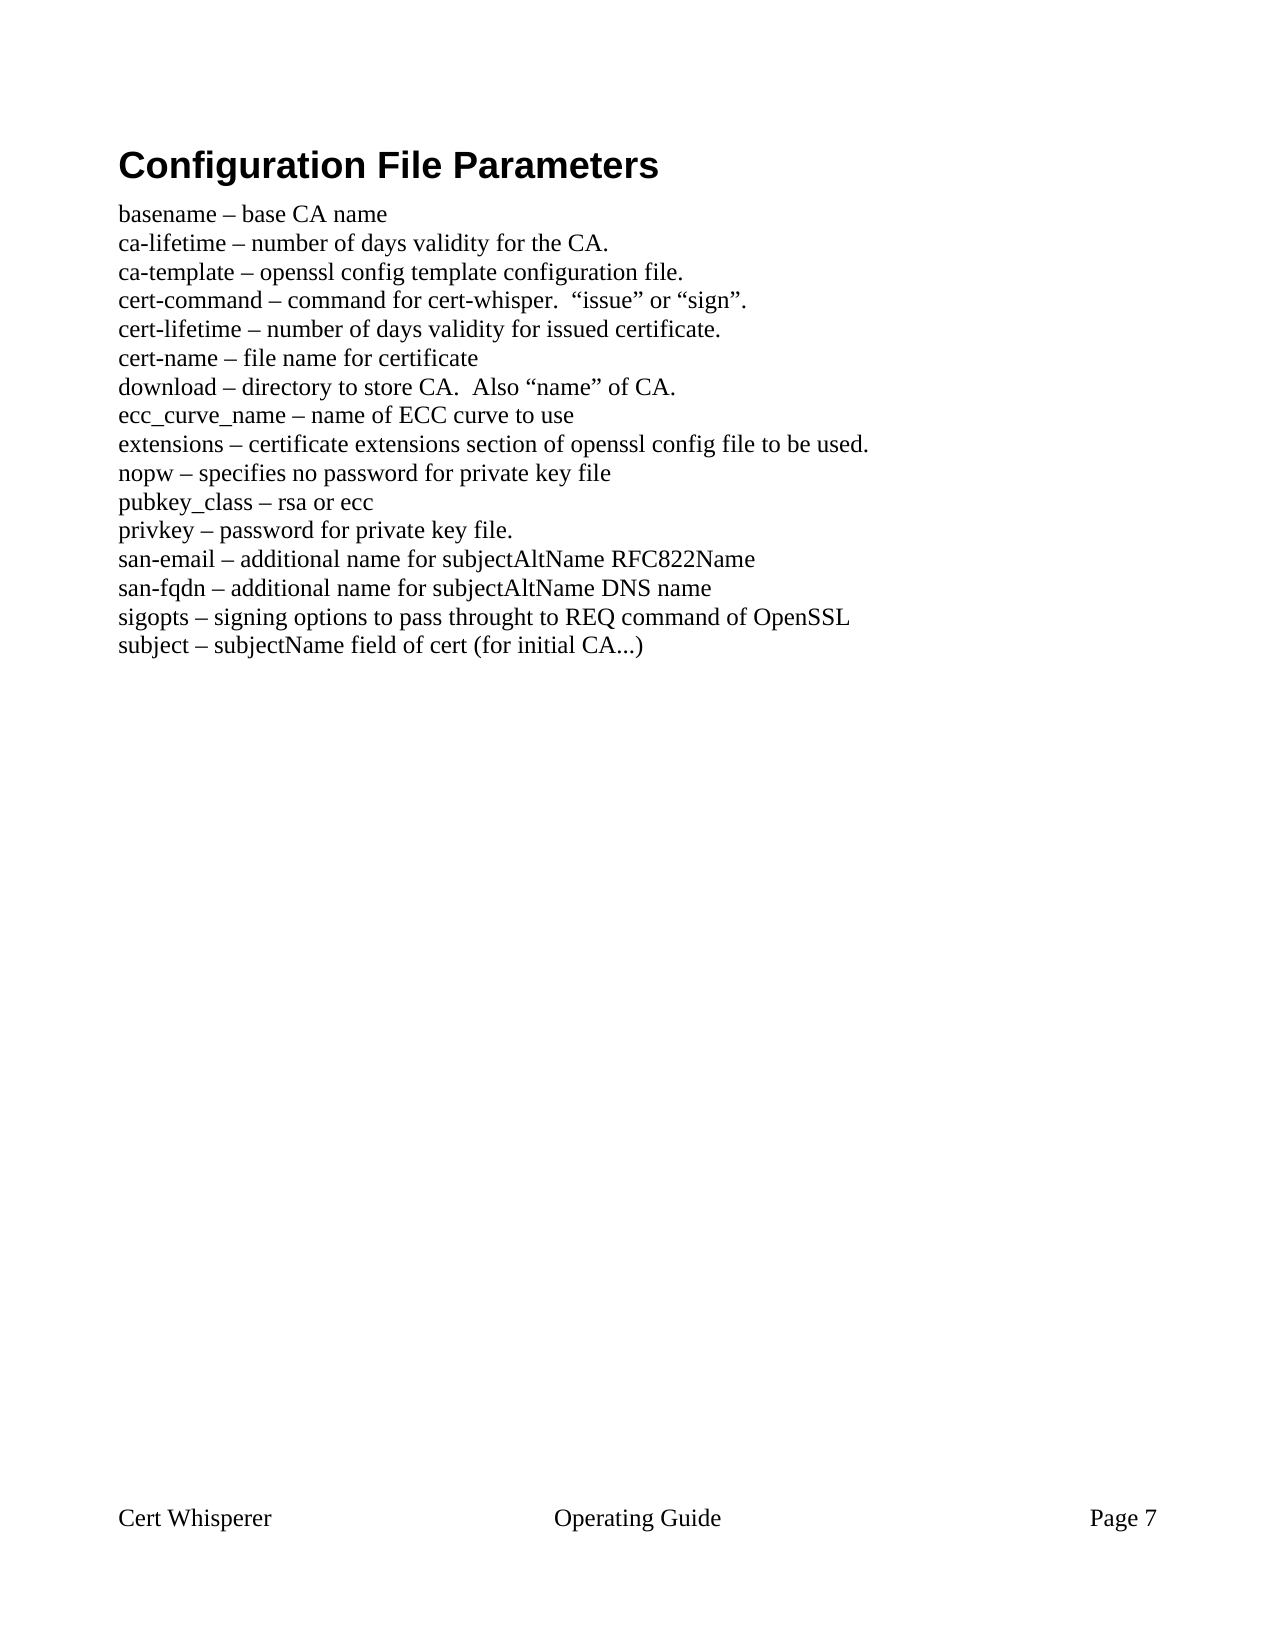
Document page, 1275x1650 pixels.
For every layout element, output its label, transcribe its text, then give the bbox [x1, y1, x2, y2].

text pubkey_class – rsa or ecc [118, 487, 1157, 516]
text san-email – additional name for subjectAltName RFC822Name [118, 544, 1157, 573]
subtitle Configuration File Parameters [118, 143, 1157, 187]
text cert-lifetime – number of days validity for issued certificate. [118, 314, 1157, 343]
text cert-name – file name for certificate [118, 343, 1157, 372]
text subject – subjectName field of cert (for initial CA...) [118, 631, 1157, 659]
text cert-command – command for cert-whisper. “issue” or “sign”. [118, 286, 1157, 314]
text san-fqdn – additional name for subjectAltName DNS name [118, 573, 1157, 602]
text nopw – specifies no password for private key file [118, 458, 1157, 487]
text download – directory to store CA. Also “name” of CA. [118, 372, 1157, 401]
text basename – base CA name [118, 199, 1157, 228]
text ca-template – openssl config template configuration file. [118, 257, 1157, 286]
text extensions – certificate extensions section of openssl config file to be used. [118, 429, 1157, 458]
text ecc_curve_name – name of ECC curve to use [118, 401, 1157, 429]
text ca-lifetime – number of days validity for the CA. [118, 228, 1157, 257]
text privkey – password for private key file. [118, 516, 1157, 544]
text sigopts – signing options to pass throught to REQ command of OpenSSL [118, 602, 1157, 631]
